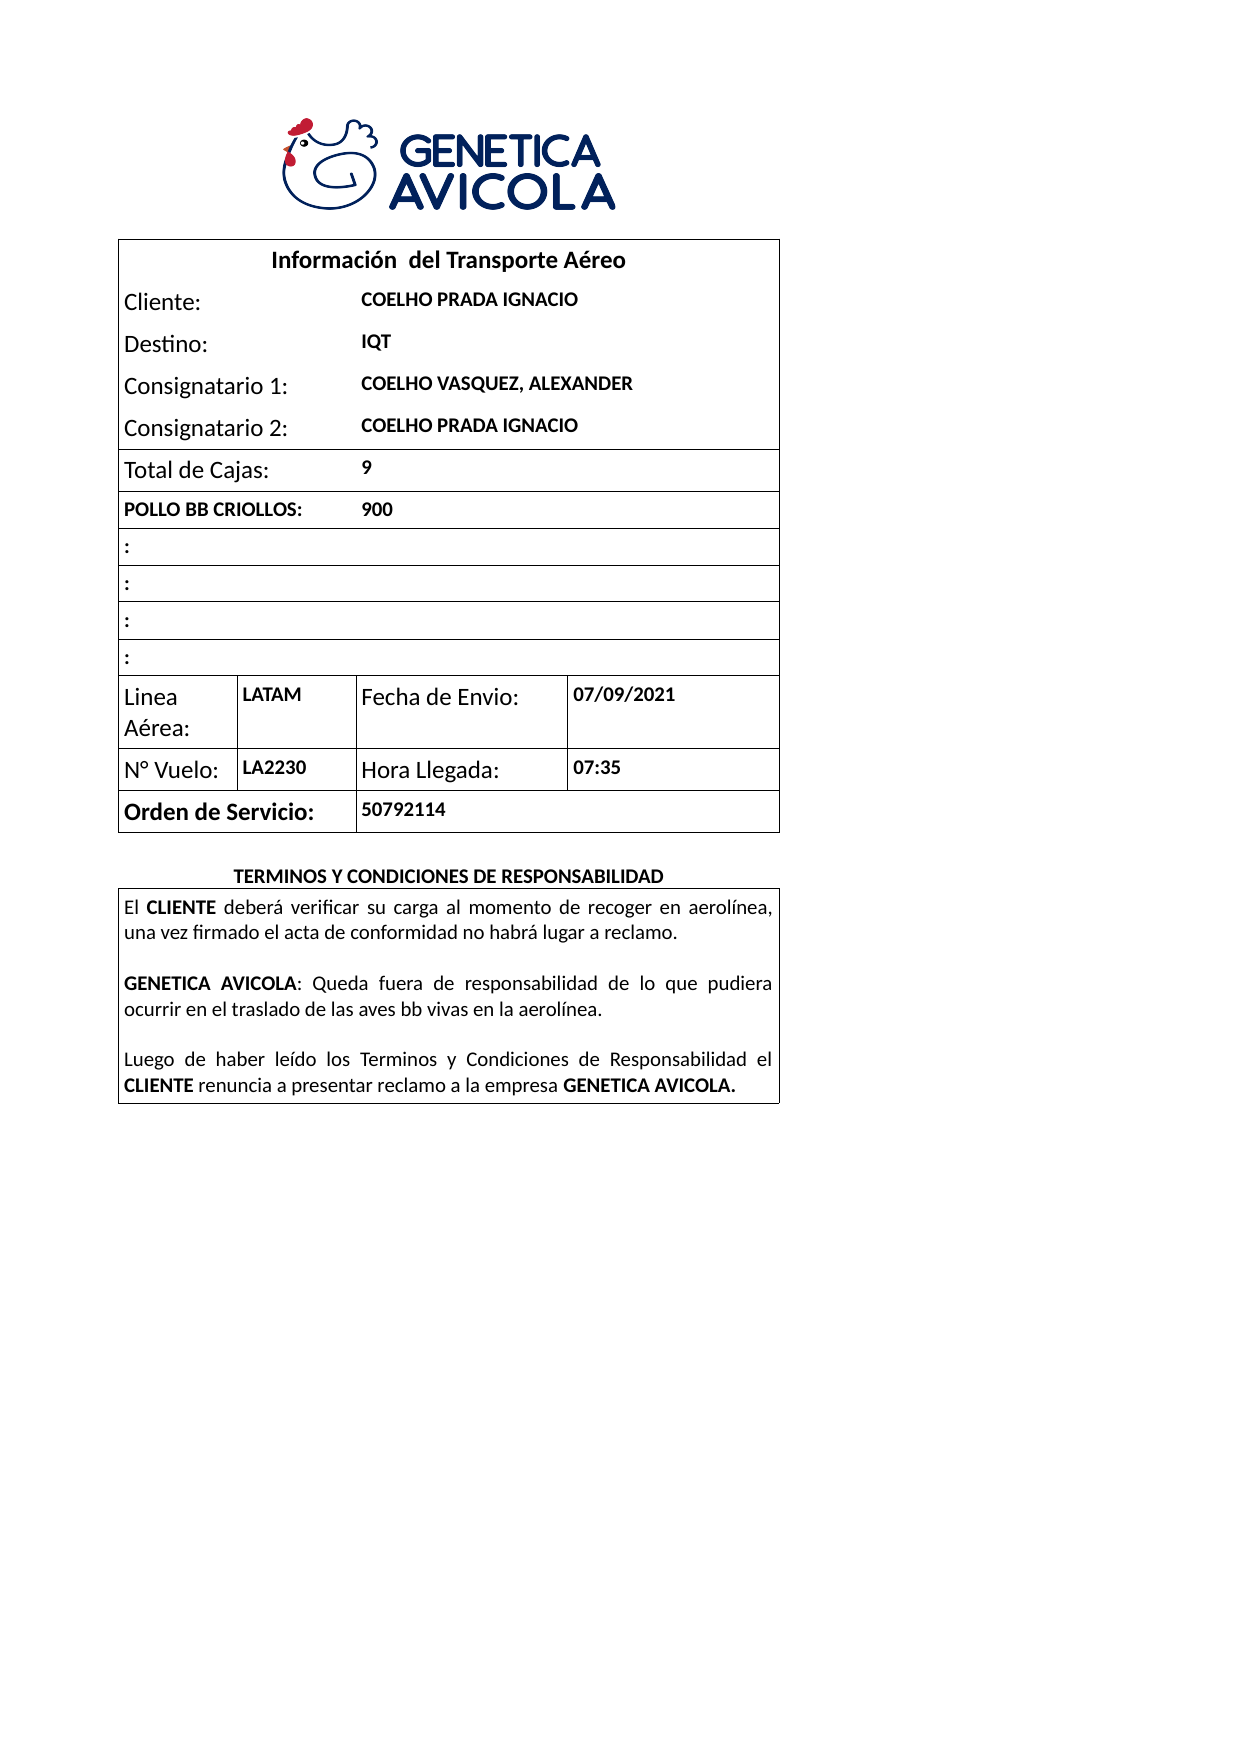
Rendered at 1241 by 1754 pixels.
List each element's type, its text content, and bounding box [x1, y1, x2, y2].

table_cell IQT [356, 323, 779, 364]
table_cell 07:35 [568, 749, 779, 790]
table_cell Fecha de Envio: [357, 676, 567, 748]
table_cell N° Vuelo: [119, 749, 237, 790]
table_cell Linea Aérea: [119, 676, 237, 748]
table_cell COELHO PRADA IGNACIO [356, 281, 779, 322]
table_cell 900 [356, 492, 779, 527]
table_cell Consignatario 2: [119, 406, 356, 448]
table_cell COELHO VASQUEZ, ALEXANDER [356, 365, 779, 406]
table_cell El CLIENTE deberá verificar su carga al momento de recoger en aerolínea, una vez firmado el acta de conformidad no habrá lugar a reclamo. GENETICA AVICOLA: Queda fuera de responsabilidad de lo que pudiera ocurrir en el traslado de las aves bb vivas en la aerolínea. Luego de haber leído los Terminos y Condiciones de Responsabilidad el CLIENTE renuncia a presentar reclamo a la empresa GENETICA AVICOLA. [119, 889, 779, 1103]
table_cell COELHO PRADA IGNACIO [356, 406, 779, 448]
table_cell : [119, 529, 356, 564]
table_cell [356, 566, 779, 601]
table_cell LA2230 [238, 749, 356, 790]
table_cell Total de Cajas: [119, 450, 356, 491]
table_cell Hora Llegada: [357, 749, 567, 790]
table_cell [356, 529, 779, 564]
table_cell Cliente: [119, 281, 356, 322]
table_cell LATAM [238, 676, 356, 748]
table_header Información del Transporte Aéreo [119, 240, 779, 281]
table_cell 9 [356, 450, 779, 491]
table_cell : [119, 640, 356, 675]
table_cell [356, 640, 779, 675]
table_cell : [119, 566, 356, 601]
table_cell TERMINOS Y CONDICIONES DE RESPONSABILIDAD [118, 833, 779, 888]
table_cell 07/09/2021 [568, 676, 779, 748]
table_cell [356, 602, 779, 638]
table_cell : [119, 602, 356, 638]
table_cell Destino: [119, 323, 356, 364]
table_cell 50792114 [357, 791, 779, 832]
picture [282, 118, 616, 210]
table_cell Orden de Servicio: [119, 791, 356, 832]
table_cell Consignatario 1: [119, 365, 356, 406]
table_cell POLLO BB CRIOLLOS: [119, 492, 356, 527]
